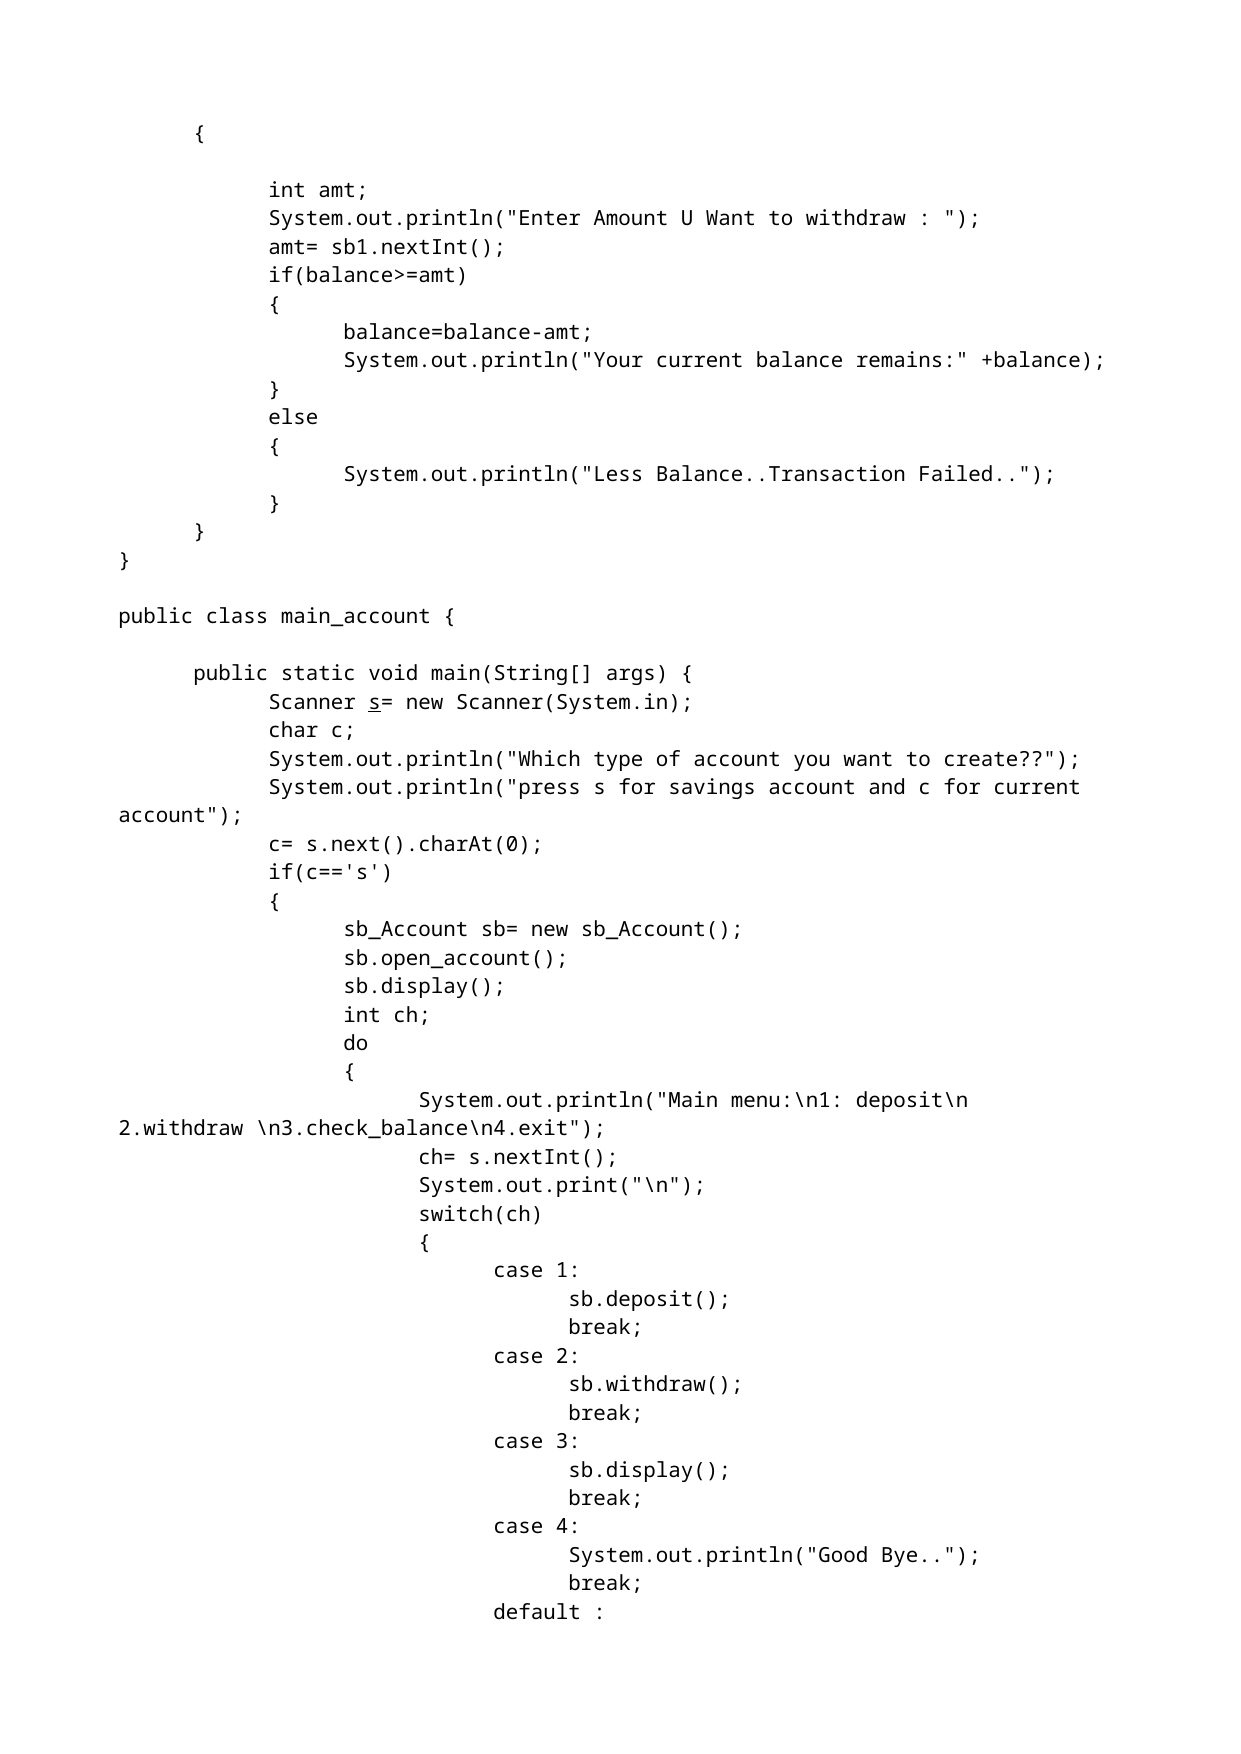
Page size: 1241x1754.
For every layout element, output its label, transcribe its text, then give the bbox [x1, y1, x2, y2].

text case 2: [118, 1341, 1122, 1369]
text sb_Account sb= new sb_Account(); [118, 914, 1122, 943]
text break; [118, 1312, 1122, 1341]
text break; [118, 1568, 1122, 1597]
text { [118, 118, 1122, 147]
text c= s.next().charAt(0); [118, 829, 1122, 857]
text System.out.println("press s for savings account and c for current account"); [118, 772, 1122, 829]
text Scanner s= new Scanner(System.in); [118, 687, 1122, 715]
text { [118, 289, 1122, 317]
text default : [118, 1597, 1122, 1625]
text sb.deposit(); [118, 1284, 1122, 1312]
text { [118, 431, 1122, 459]
text } [118, 516, 1122, 545]
text public class main_account { [118, 602, 1122, 630]
text sb.display(); [118, 971, 1122, 1000]
text switch(ch) [118, 1199, 1122, 1227]
text public static void main(String[] args) { [118, 658, 1122, 687]
text do [118, 1028, 1122, 1057]
text System.out.println("Good Bye.."); [118, 1540, 1122, 1568]
text sb.open_account(); [118, 943, 1122, 971]
text break; [118, 1398, 1122, 1426]
text int amt; [118, 175, 1122, 203]
text case 3: [118, 1426, 1122, 1455]
text { [118, 1227, 1122, 1256]
text System.out.println("Main menu:\n1: deposit\n 2.withdraw \n3.check_balance\n4.exit"); [118, 1085, 1122, 1142]
text if(c=='s') [118, 857, 1122, 886]
text if(balance>=amt) [118, 260, 1122, 289]
text System.out.println("Less Balance..Transaction Failed.."); [118, 459, 1122, 488]
text System.out.print("\n"); [118, 1170, 1122, 1199]
text case 1: [118, 1256, 1122, 1284]
text } [118, 488, 1122, 516]
text } [118, 374, 1122, 402]
text balance=balance-amt; [118, 317, 1122, 346]
text amt= sb1.nextInt(); [118, 232, 1122, 260]
text sb.withdraw(); [118, 1369, 1122, 1398]
text ch= s.nextInt(); [118, 1142, 1122, 1170]
text sb.display(); [118, 1455, 1122, 1483]
text char c; [118, 715, 1122, 744]
text { [118, 886, 1122, 914]
text { [118, 1057, 1122, 1085]
text break; [118, 1483, 1122, 1512]
text } [118, 545, 1122, 573]
text System.out.println("Your current balance remains:" +balance); [118, 346, 1122, 374]
text System.out.println("Which type of account you want to create??"); [118, 744, 1122, 772]
text System.out.println("Enter Amount U Want to withdraw : "); [118, 203, 1122, 232]
text else [118, 402, 1122, 431]
text int ch; [118, 1000, 1122, 1028]
text case 4: [118, 1512, 1122, 1540]
